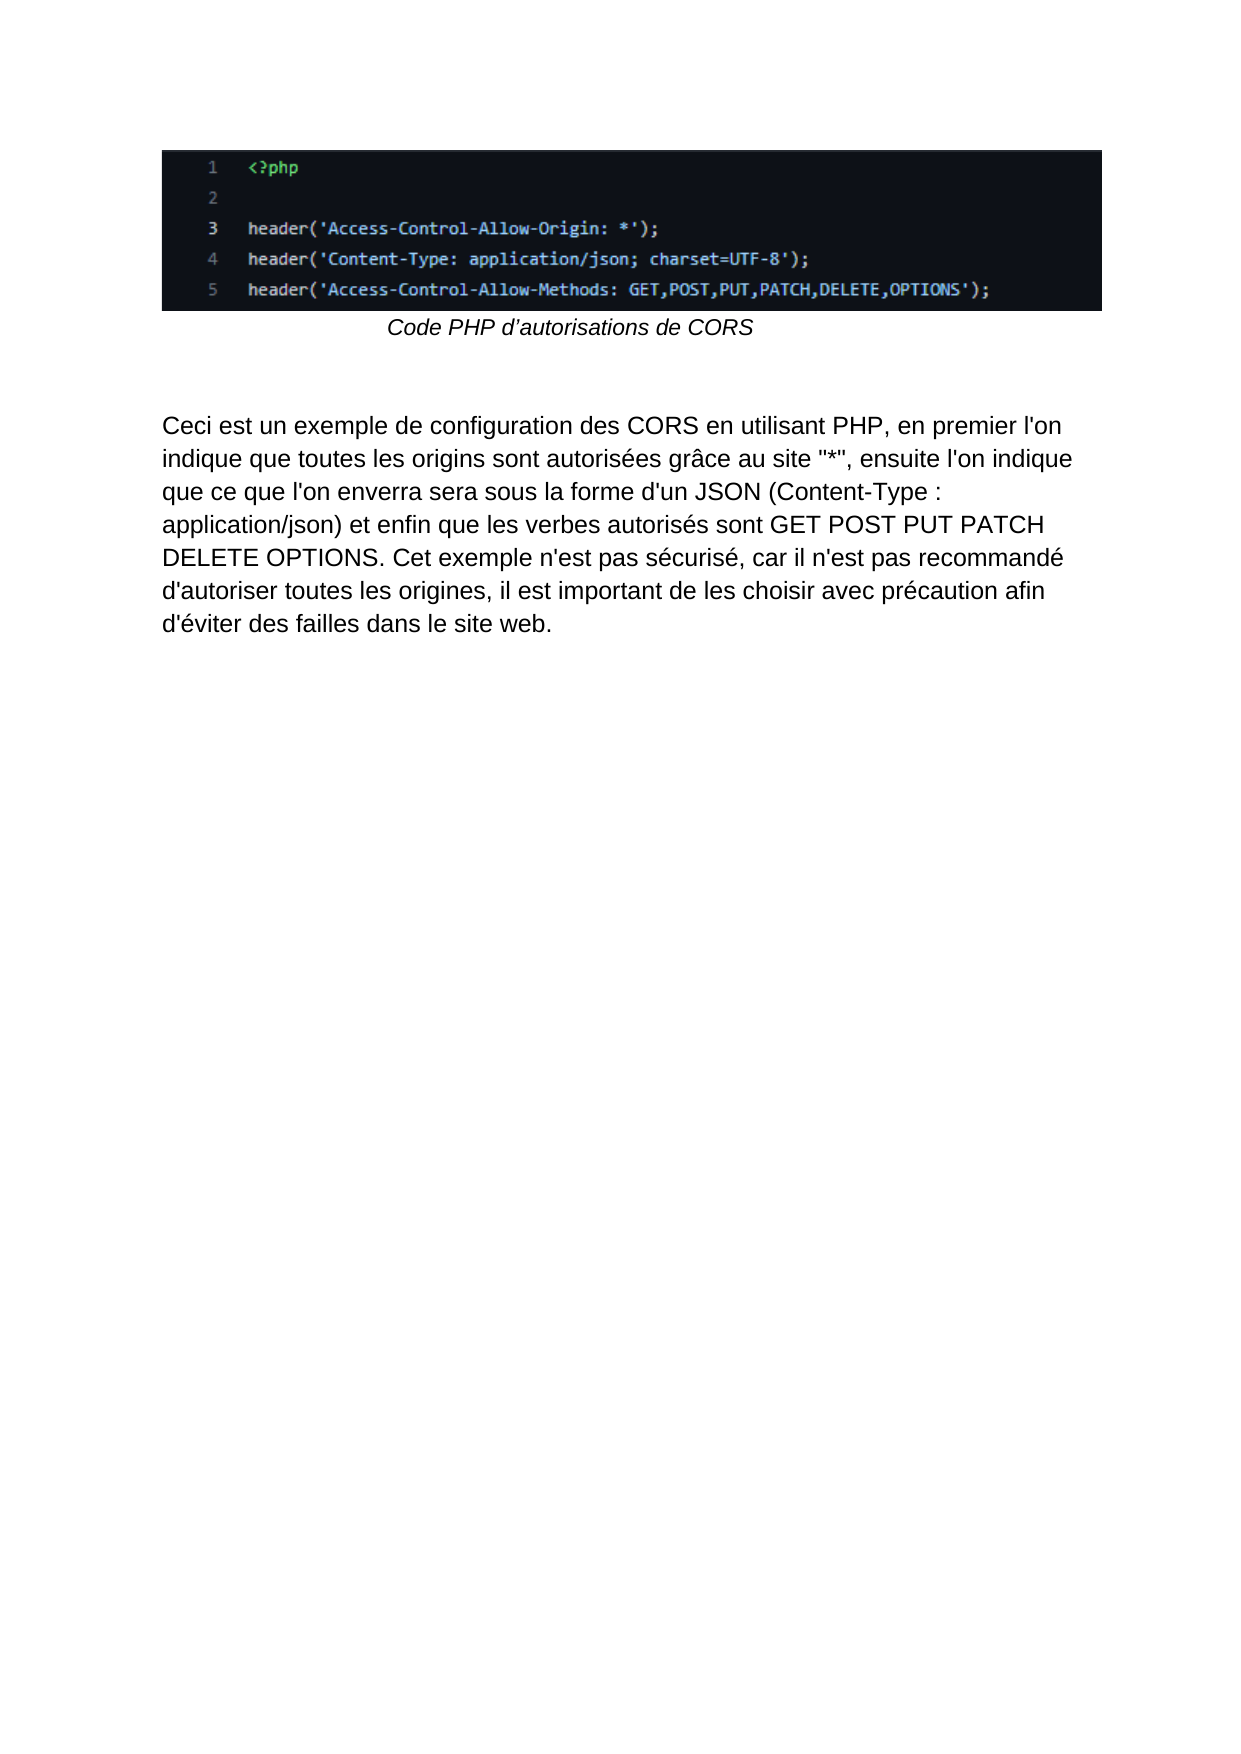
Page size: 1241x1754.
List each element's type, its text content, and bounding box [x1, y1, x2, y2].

text Ceci est un exemple de configuration des CORS en utilisant PHP, en premier l'on indique que toutes les origins sont autorisées grâce au site "*", ensuite l'on indique que ce que l'on enverra sera sous la forme d'un JSON (Content-Type : application/json) et enfin que les verbes autorisés sont GET POST PUT PATCH DELETE OPTIONS. Cet exemple n'est pas sécurisé, car il n'est pas recommandé d'autoriser toutes les origines, il est important de les choisir avec précaution afin d'éviter des failles dans le site web. [162, 411, 1078, 638]
picture [161, 150, 1102, 311]
text Code PHP d’autorisations de CORS [162, 314, 1078, 341]
